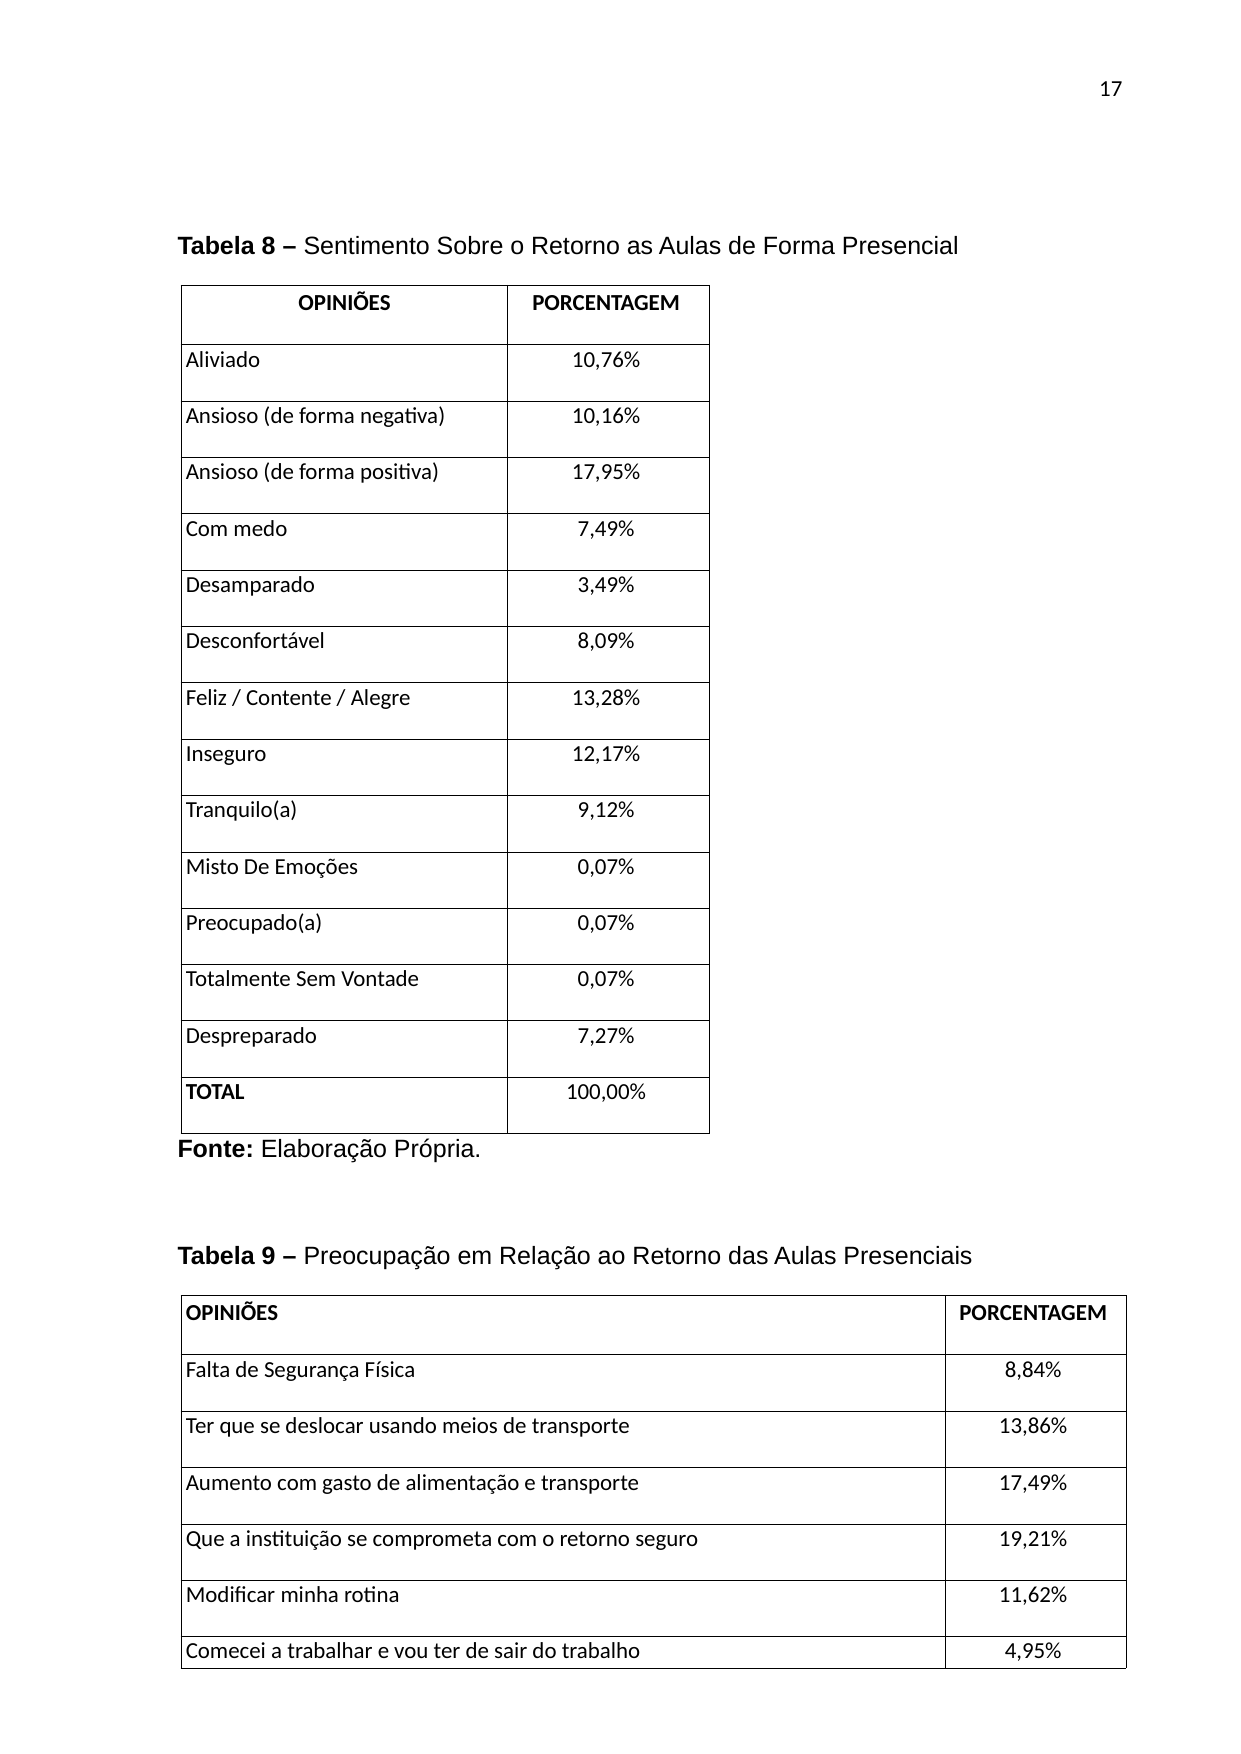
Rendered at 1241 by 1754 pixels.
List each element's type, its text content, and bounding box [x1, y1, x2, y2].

table_cell 7,27% [508, 1021, 709, 1077]
table_cell 3,49% [508, 571, 709, 626]
table_cell 17,95% [508, 458, 709, 513]
table_cell Modificar minha rotina [182, 1581, 945, 1636]
table_cell 12,17% [508, 740, 709, 795]
table_cell 11,62% [946, 1581, 1126, 1636]
text Tabela 8 – Sentimento Sobre o Retorno as Aulas de Forma Presencial [177, 231, 1122, 260]
table_header PORCENTAGEM [946, 1296, 1126, 1354]
table_cell 13,86% [946, 1412, 1126, 1467]
table_cell Com medo [182, 514, 507, 569]
table_header OPINIÕES [182, 286, 507, 344]
table_header OPINIÕES [182, 1296, 945, 1354]
table_cell Despreparado [182, 1021, 507, 1077]
table_cell 9,12% [508, 796, 709, 851]
table_cell Desconfortável [182, 627, 507, 682]
table_cell Aliviado [182, 345, 507, 401]
table_cell Ter que se deslocar usando meios de transporte [182, 1412, 945, 1467]
table_cell Preocupado(a) [182, 909, 507, 964]
table_cell 0,07% [508, 909, 709, 964]
table_cell 0,07% [508, 853, 709, 908]
table_cell TOTAL [182, 1078, 507, 1133]
table_cell Inseguro [182, 740, 507, 795]
table_cell Desamparado [182, 571, 507, 626]
table_cell Falta de Segurança Física [182, 1355, 945, 1411]
table_cell Ansioso (de forma positiva) [182, 458, 507, 513]
table_cell 8,84% [946, 1355, 1126, 1411]
table_cell Tranquilo(a) [182, 796, 507, 851]
table_cell 8,09% [508, 627, 709, 682]
text Fonte: Elaboração Própria. [177, 1134, 1122, 1162]
table_cell Comecei a trabalhar e vou ter de sair do trabalho [182, 1637, 945, 1668]
table_cell 7,49% [508, 514, 709, 569]
table_cell 10,16% [508, 402, 709, 457]
table_cell 10,76% [508, 345, 709, 401]
table_cell 17,49% [946, 1468, 1126, 1523]
table_cell 13,28% [508, 683, 709, 739]
table_cell Misto De Emoções [182, 853, 507, 908]
text Tabela 9 – Preocupação em Relação ao Retorno das Aulas Presenciais [177, 1241, 1122, 1270]
table_cell Feliz / Contente / Alegre [182, 683, 507, 739]
table_cell Ansioso (de forma negativa) [182, 402, 507, 457]
table_header PORCENTAGEM [508, 286, 709, 344]
table_cell Que a instituição se comprometa com o retorno seguro [182, 1525, 945, 1580]
table_cell 4,95% [946, 1637, 1126, 1668]
table_cell 19,21% [946, 1525, 1126, 1580]
table_cell 0,07% [508, 965, 709, 1020]
table_cell Aumento com gasto de alimentação e transporte [182, 1468, 945, 1523]
table_cell 100,00% [508, 1078, 709, 1133]
table_cell Totalmente Sem Vontade [182, 965, 507, 1020]
